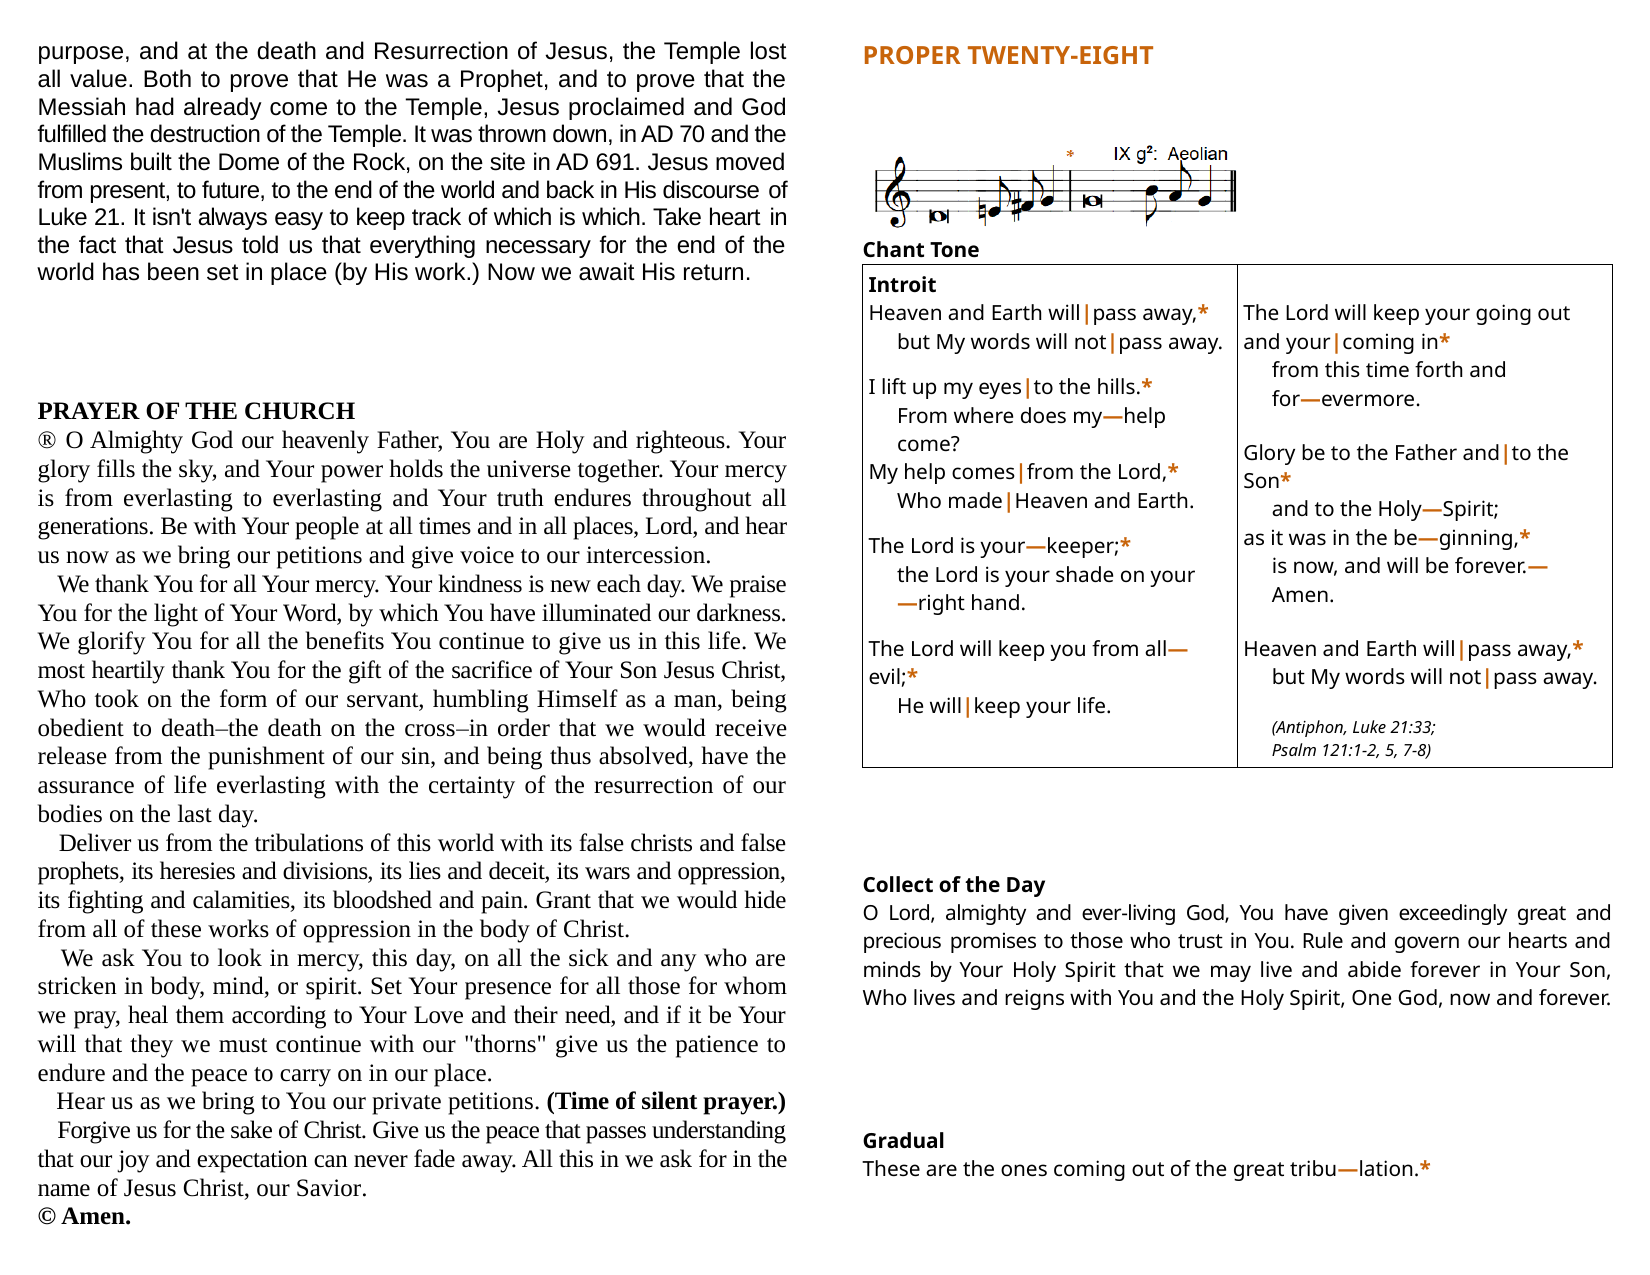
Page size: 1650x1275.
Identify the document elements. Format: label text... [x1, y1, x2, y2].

text purpose, and at the death and Resurrection of Jesus, the Temple lost all value. Both to prove that He was a Prophet, and to prove that the Messiah had already come to the Temple, Jesus proclaimed and God fulfilled the destruction of the Temple. It was thrown down, in AD 70 and the Muslims built the Dome of the Rock, on the site in AD 691. Jesus moved from present, to future, to the end of the world and back in His discourse of Luke 21. It isn't always easy to keep track of which is which. Take heart in the fact that Jesus told us that everything necessary for the end of the world has been set in place (by His work.) Now we await His return. [37, 37, 787, 286]
text Gradual [862, 1126, 1612, 1154]
text Collect of the Day [862, 870, 1612, 898]
text Hear us as we bring to You our private petitions. (Time of silent prayer.) [37, 1086, 787, 1115]
text © Amen. [37, 1201, 787, 1230]
text Chant Tone [862, 100, 1612, 264]
text O Lord, almighty and ever-living God, You have given exceedingly great and precious promises to those who trust in You. Rule and govern our hearts and minds by Your Holy Spirit that we may live and abide forever in Your Son, Who lives and reigns with You and the Holy Spirit, One God, now and forever. [862, 898, 1612, 1012]
text ® O Almighty God our heavenly Father, You are Holy and righteous. Your glory fills the sky, and Your power holds the universe together. Your mercy is from everlasting to everlasting and Your truth endures throughout all generations. Be with Your people at all times and in all places, Lord, and hear us now as we bring our petitions and give voice to our intercession. [37, 425, 787, 569]
text These are the ones coming out of the great tribu—lation.* [862, 1154, 1612, 1183]
text PROPER TWENTY-EIGHT [862, 37, 1612, 72]
text PRAYER OF THE CHURCH [37, 396, 787, 425]
table_header The Lord will keep your going out and your|coming in* from this time forth and for—evermore. Glory be to the Father and|to the Son* and to the Holy—Spirit; as it was in the be—ginning,* is now, and will be forever.—Amen. Heaven and Earth will|pass away,* but My words will not|pass away. (Antiphon, Luke 21:33; Psalm 121:1-2, 5, 7-8) [1238, 265, 1612, 767]
picture [870, 136, 1240, 236]
text Forgive us for the sake of Christ. Give us the peace that passes understanding that our joy and expectation can never fade away. All this in we ask for in the name of Jesus Christ, our Savior. [37, 1115, 787, 1201]
text We ask You to look in mercy, this day, on all the sick and any who are stricken in body, mind, or spirit. Set Your presence for all those for whom we pray, heal them according to Your Love and their need, and if it be Your will that they we must continue with our "thorns" give us the patience to endure and the peace to carry on in our place. [37, 943, 787, 1086]
text Deliver us from the tribulations of this world with its false christs and false prophets, its heresies and divisions, its lies and deceit, its wars and oppression, its fighting and calamities, its bloodshed and pain. Grant that we would hide from all of these works of oppression in the body of Christ. [37, 828, 787, 943]
table_header Introit Heaven and Earth will|pass away,* but My words will not|pass away. I lift up my eyes|to the hills.* From where does my—help come? My help comes|from the Lord,* Who made|Heaven and Earth. The Lord is your—keeper;* the Lord is your shade on your —right hand. The Lord will keep you from all—evil;* He will|keep your life. [863, 265, 1237, 767]
text We thank You for all Your mercy. Your kindness is new each day. We praise You for the light of Your Word, by which You have illuminated our darkness. We glorify You for all the benefits You continue to give us in this life. We most heartily thank You for the gift of the sacrifice of Your Son Jesus Christ, Who took on the form of our servant, humbling Himself as a man, being obedient to death–the death on the cross–in order that we would receive release from the punishment of our sin, and being thus absolved, have the assurance of life everlasting with the certainty of the resurrection of our bodies on the last day. [37, 569, 787, 828]
